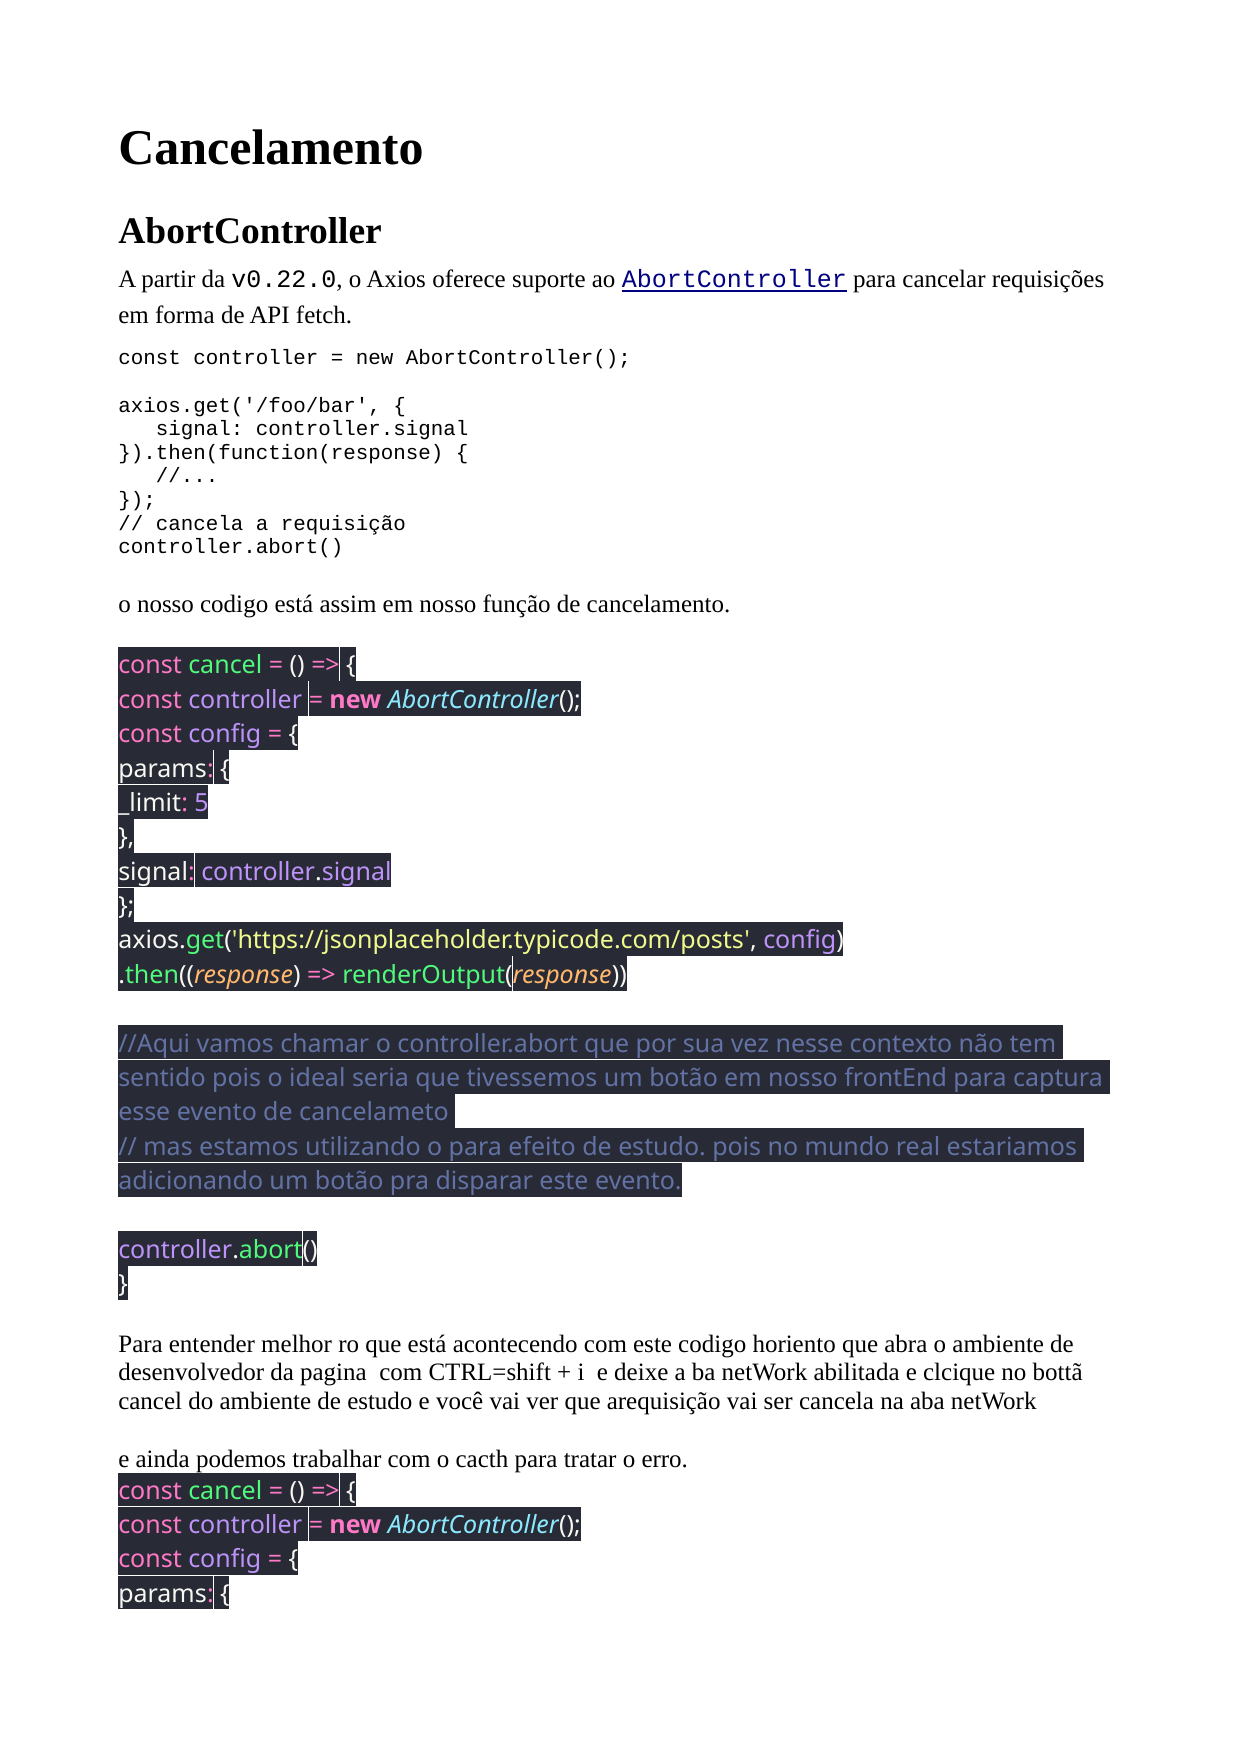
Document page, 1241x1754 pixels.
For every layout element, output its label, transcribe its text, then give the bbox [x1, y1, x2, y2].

text //... [118, 466, 1122, 489]
text e ainda podemos trabalhar com o cacth para tratar o erro. [118, 1444, 1122, 1472]
text //Aqui vamos chamar o controller.abort que por sua vez nesse contexto não tem sentido pois o ideal seria que tivessemos um botão em nosso frontEnd para captura esse evento de cancelameto [118, 1025, 1122, 1128]
text const controller = new AbortController(); [118, 1506, 1122, 1541]
subtitle AbortController [118, 209, 1122, 252]
text A partir da v0.22.0, o Axios oferece suporte ao AbortController para cancelar requisições em forma de API fetch. [118, 264, 1122, 328]
text Para entender melhor ro que está acontecendo com este codigo horiento que abra o ambiente de desenvolvedor da pagina com CTRL=shift + i e deixe a ba netWork abilitada e clcique no bottã cancel do ambiente de estudo e você vai ver que arequisição vai ser cancela na aba netWork [118, 1329, 1122, 1415]
text signal: controller.signal [118, 418, 1122, 442]
text }); [118, 489, 1122, 513]
subtitle Cancelamento [118, 118, 1122, 176]
text axios.get('/foo/bar', { [118, 394, 1122, 418]
text const controller = new AbortController(); [118, 681, 1122, 716]
text const controller = new AbortController(); [118, 347, 1122, 371]
text controller.abort() [118, 1231, 1122, 1266]
text }; [118, 887, 1122, 922]
text const config = { [118, 716, 1122, 750]
text const cancel = () => { [118, 647, 1122, 681]
text params: { [118, 750, 1122, 784]
text } [118, 1266, 1122, 1300]
text const cancel = () => { [118, 1472, 1122, 1506]
text params: { [118, 1575, 1122, 1609]
text signal: controller.signal [118, 853, 1122, 887]
text const config = { [118, 1541, 1122, 1575]
text controller.abort() [118, 536, 1122, 560]
text }).then(function(response) { [118, 442, 1122, 466]
text axios.get('https://jsonplaceholder.typicode.com/posts', config) [118, 922, 1122, 956]
text _limit: 5 [118, 784, 1122, 819]
text // cancela a requisição [118, 513, 1122, 536]
text // mas estamos utilizando o para efeito de estudo. pois no mundo real estariamos adicionando um botão pra disparar este evento. [118, 1128, 1122, 1197]
text .then((response) => renderOutput(response)) [118, 956, 1122, 991]
text }, [118, 819, 1122, 853]
text o nosso codigo está assim em nosso função de cancelamento. [118, 589, 1122, 618]
